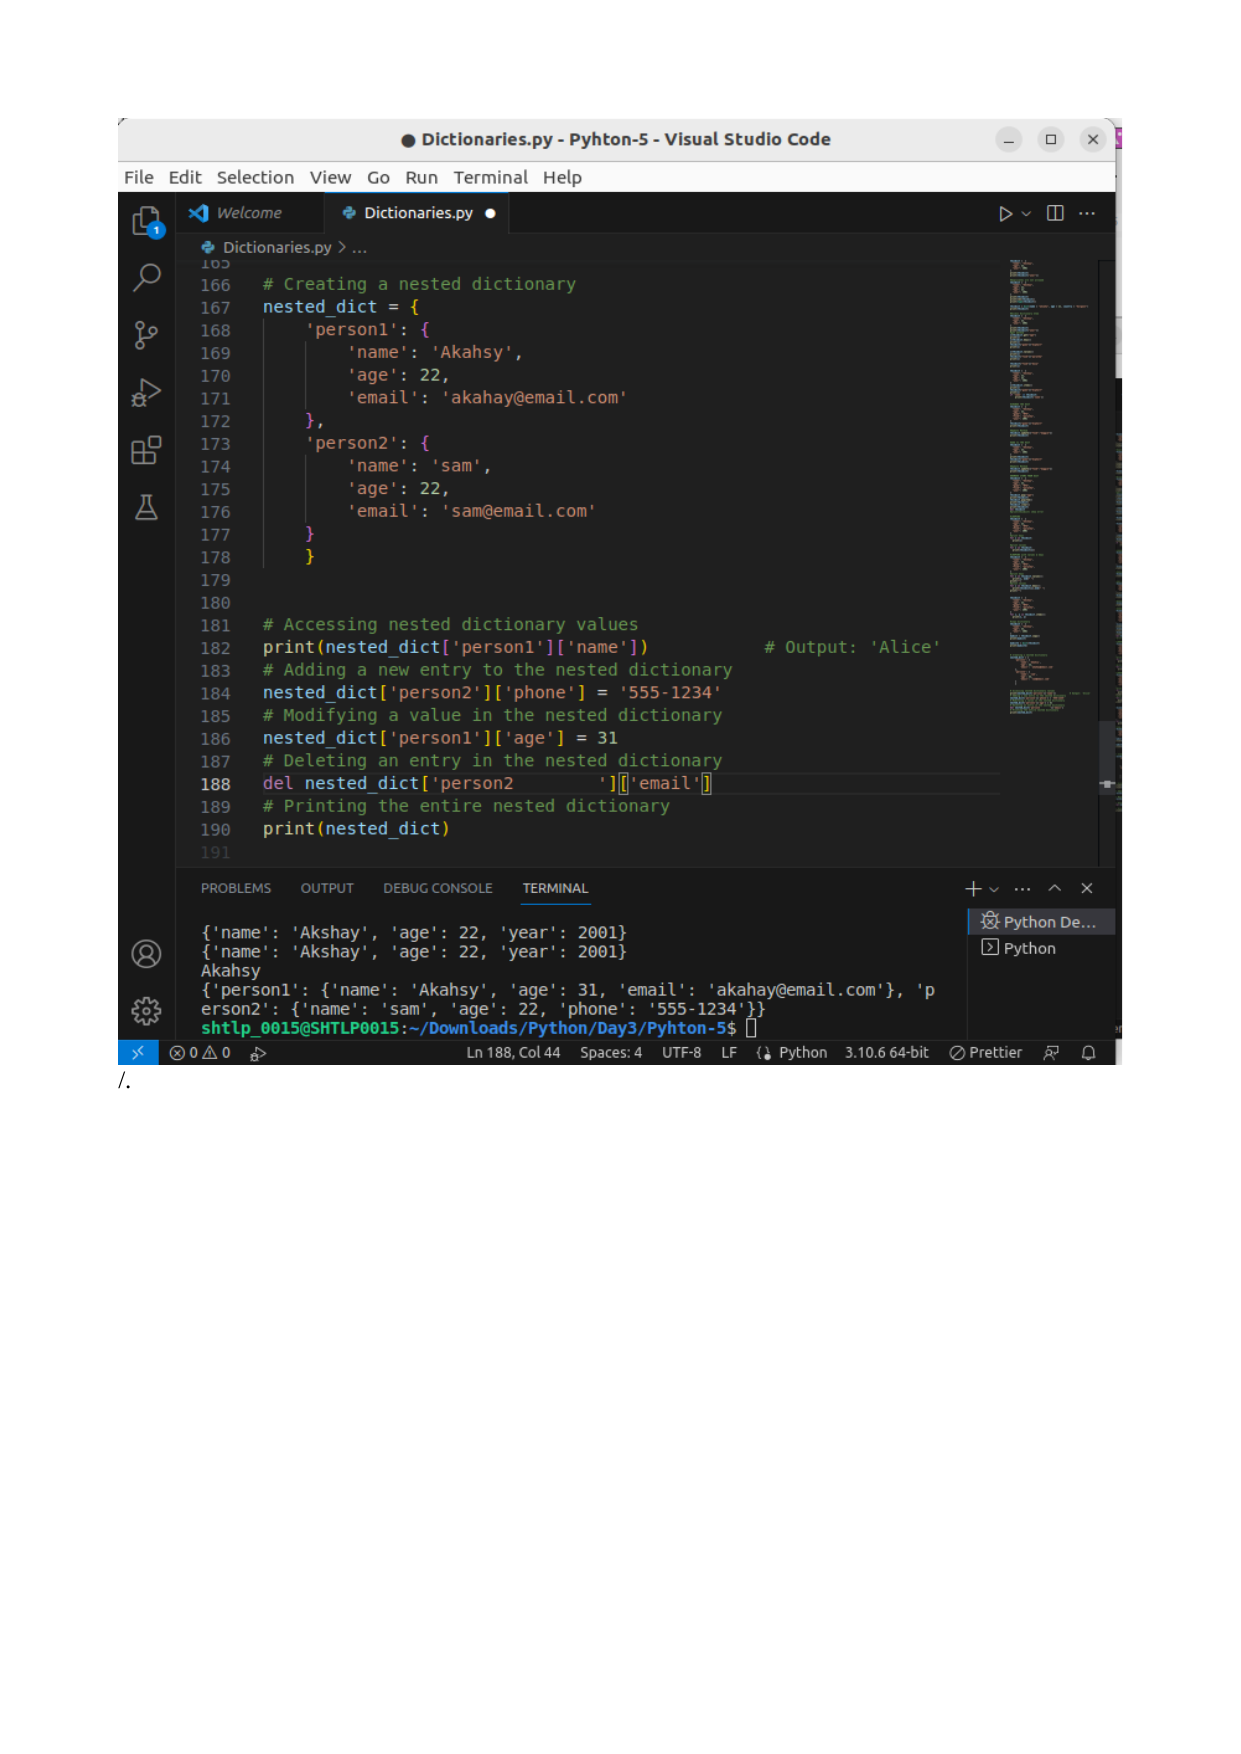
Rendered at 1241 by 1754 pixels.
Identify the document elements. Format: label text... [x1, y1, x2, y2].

text /. [118, 1065, 1122, 1094]
picture [118, 118, 1123, 1065]
